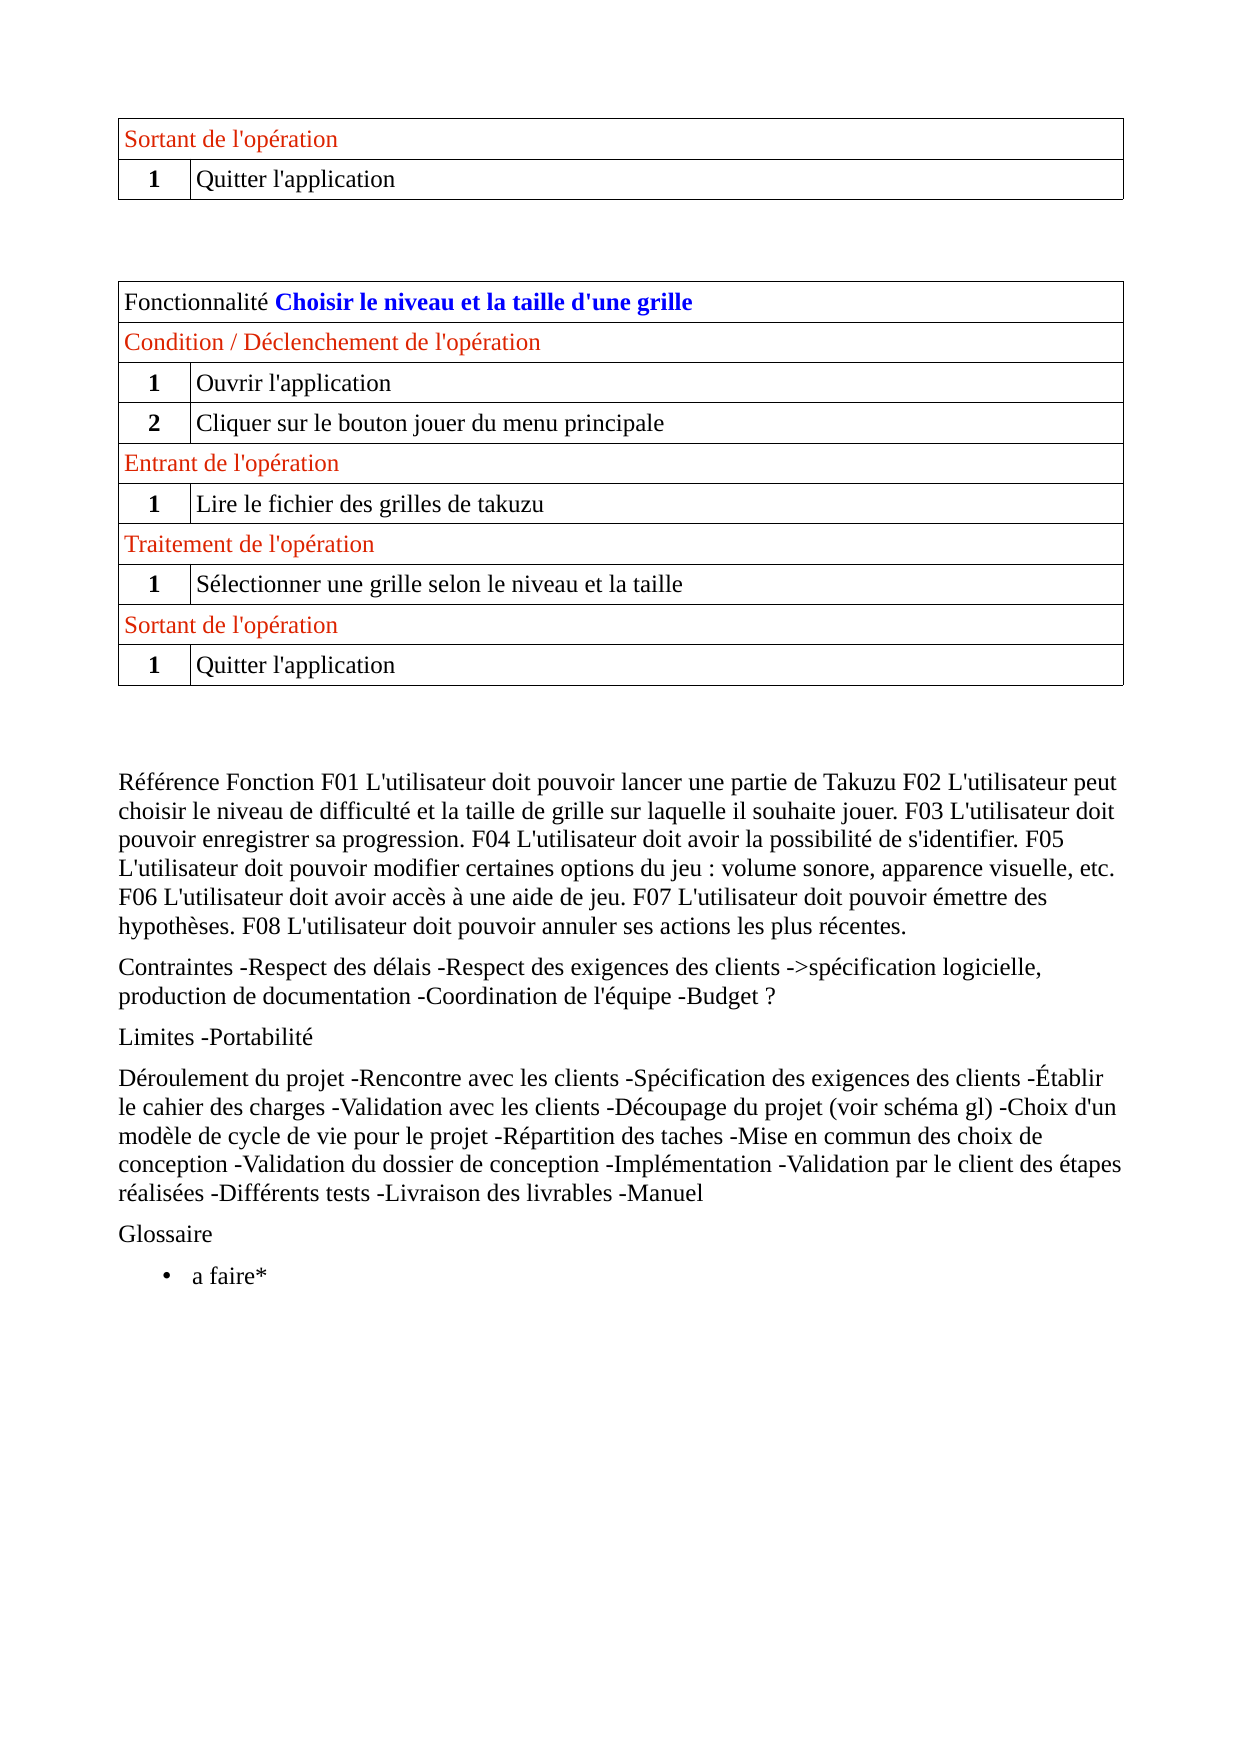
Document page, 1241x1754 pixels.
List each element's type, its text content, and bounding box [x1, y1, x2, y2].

text Déroulement du projet -Rencontre avec les clients -Spécification des exigences des clients -Établir le cahier des charges -Validation avec les clients -Découpage du projet (voir schéma gl) -Choix d'un modèle de cycle de vie pour le projet -Répartition des taches -Mise en commun des choix de conception -Validation du dossier de conception -Implémentation -Validation par le client des étapes réalisées -Différents tests -Livraison des livrables -Manuel [118, 1063, 1122, 1207]
table_cell 1 [119, 484, 190, 523]
table_cell Lire le fichier des grilles de takuzu [191, 484, 1123, 523]
text Contraintes -Respect des délais -Respect des exigences des clients ->spécification logicielle, production de documentation -Coordination de l'équipe -Budget ? [118, 952, 1122, 1009]
table_cell 2 [119, 403, 190, 443]
table_cell Sortant de l'opération [119, 605, 1123, 644]
text Glossaire [118, 1219, 1122, 1248]
table_cell Traitement de l'opération [119, 524, 1123, 563]
table_cell Entrant de l'opération [119, 444, 1123, 483]
table_cell 1 [119, 363, 190, 402]
text Limites -Portabilité [118, 1022, 1122, 1051]
table_cell Ouvrir l'application [191, 363, 1123, 402]
text Référence Fonction F01 L'utilisateur doit pouvoir lancer une partie de Takuzu F02 L'utilisateur peut choisir le niveau de difficulté et la taille de grille sur laquelle il souhaite jouer. F03 L'utilisateur doit pouvoir enregistrer sa progression. F04 L'utilisateur doit avoir la possibilité de s'identifier. F05 L'utilisateur doit pouvoir modifier certaines options du jeu : volume sonore, apparence visuelle, etc. F06 L'utilisateur doit avoir accès à une aide de jeu. F07 L'utilisateur doit pouvoir émettre des hypothèses. F08 L'utilisateur doit pouvoir annuler ses actions les plus récentes. [118, 767, 1122, 939]
table_cell 1 [119, 565, 190, 604]
table_cell Quitter l'application [191, 645, 1123, 684]
table_cell Cliquer sur le bouton jouer du menu principale [191, 403, 1123, 443]
table_header Fonctionnalité Choisir le niveau et la taille d'une grille [119, 282, 1123, 322]
list a faire* [162, 1261, 1122, 1289]
table_cell 1 [119, 645, 190, 684]
table_cell Sélectionner une grille selon le niveau et la taille [191, 565, 1123, 604]
table_cell Condition / Déclenchement de l'opération [119, 323, 1123, 362]
table_cell 1 [119, 160, 190, 199]
table_cell Quitter l'application [191, 160, 1123, 199]
table_cell Sortant de l'opération [119, 119, 1123, 158]
